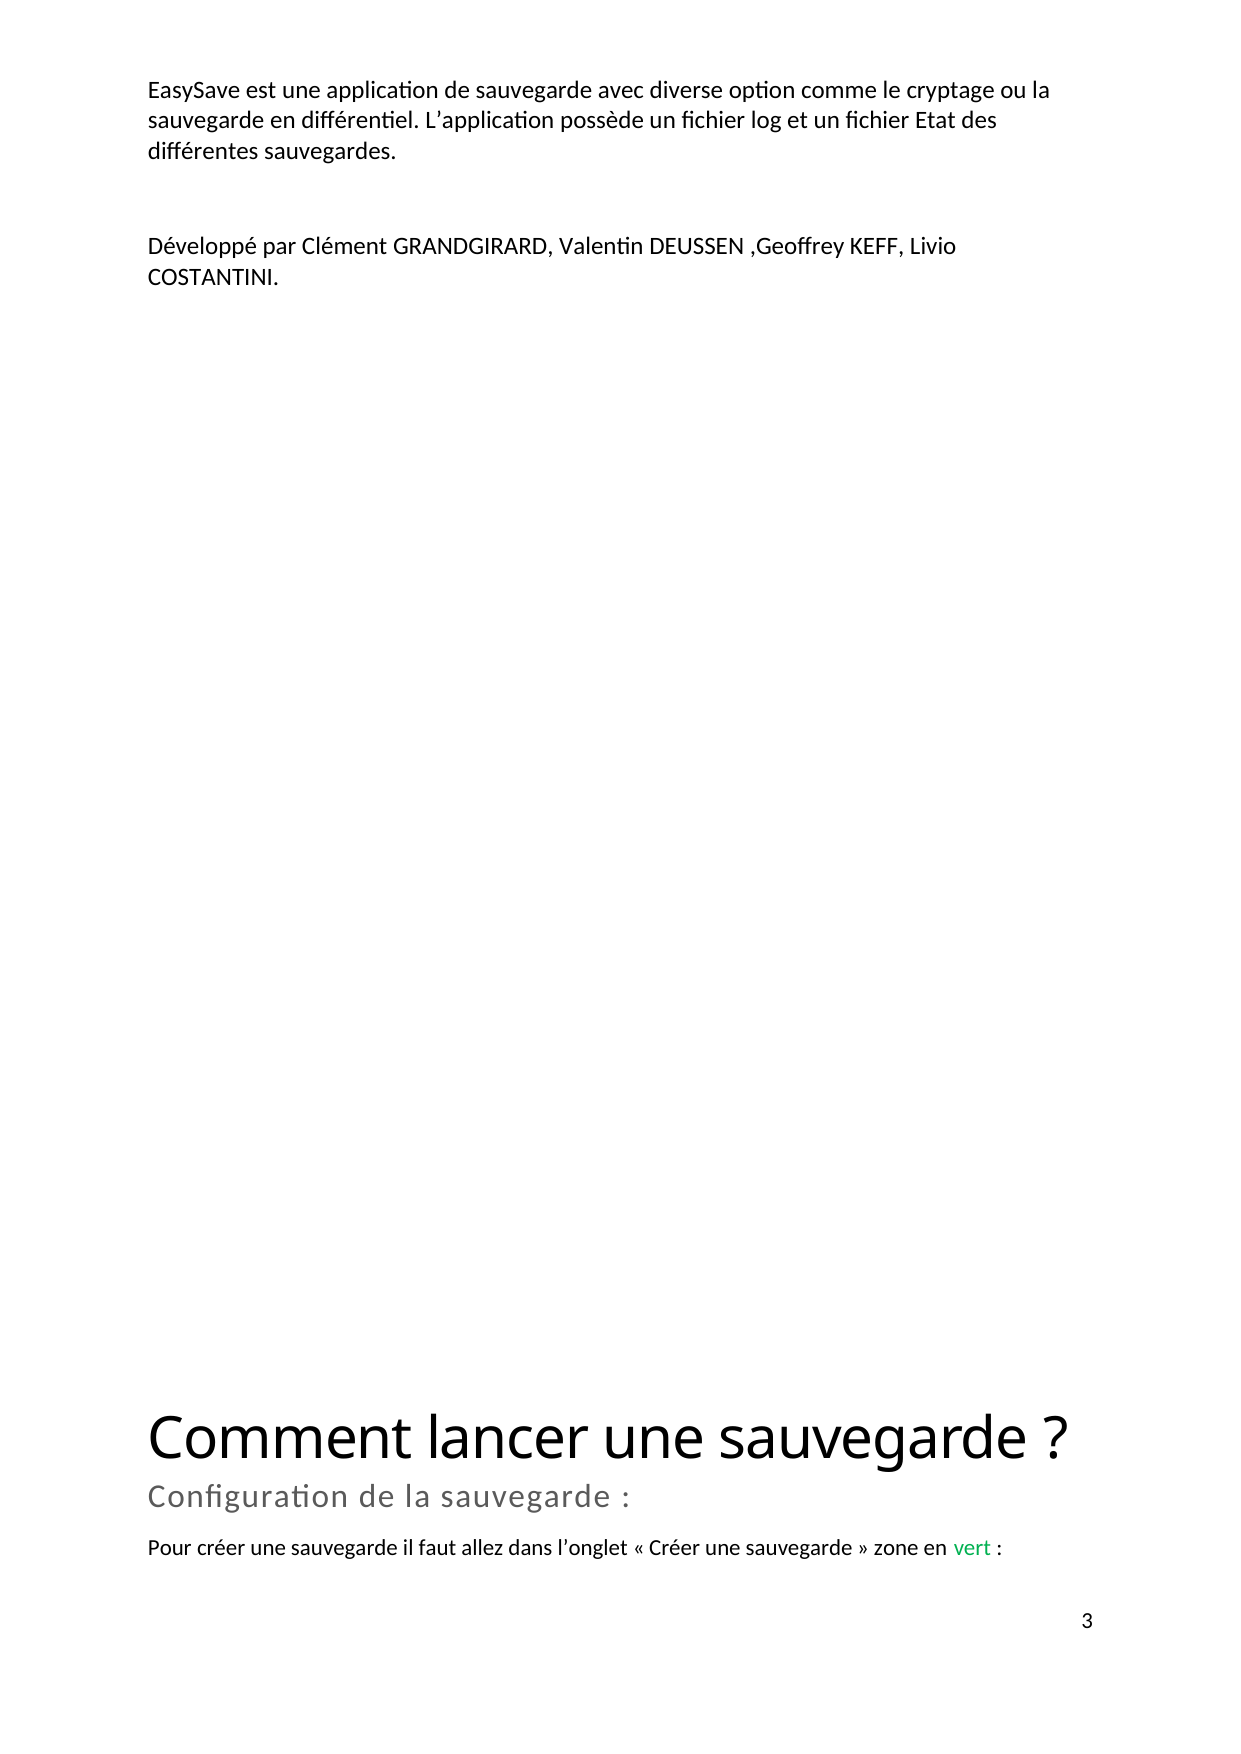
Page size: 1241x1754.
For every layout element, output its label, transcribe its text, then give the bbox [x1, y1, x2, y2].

text Pour créer une sauvegarde il faut allez dans l’onglet « Créer une sauvegarde » zone en vert : [148, 1533, 1093, 1561]
text EasySave est une application de sauvegarde avec diverse option comme le cryptage ou la sauvegarde en différentiel. L’application possède un fichier log et un fichier Etat des différentes sauvegardes. [148, 74, 1093, 166]
text Développé par Clément GRANDGIRARD, Valentin DEUSSEN ,Geoffrey KEFF, Livio COSTANTINI. [148, 230, 1093, 291]
text Comment lancer une sauvegarde ? [148, 1396, 1093, 1475]
text Configuration de la sauvegarde : [148, 1475, 1093, 1516]
